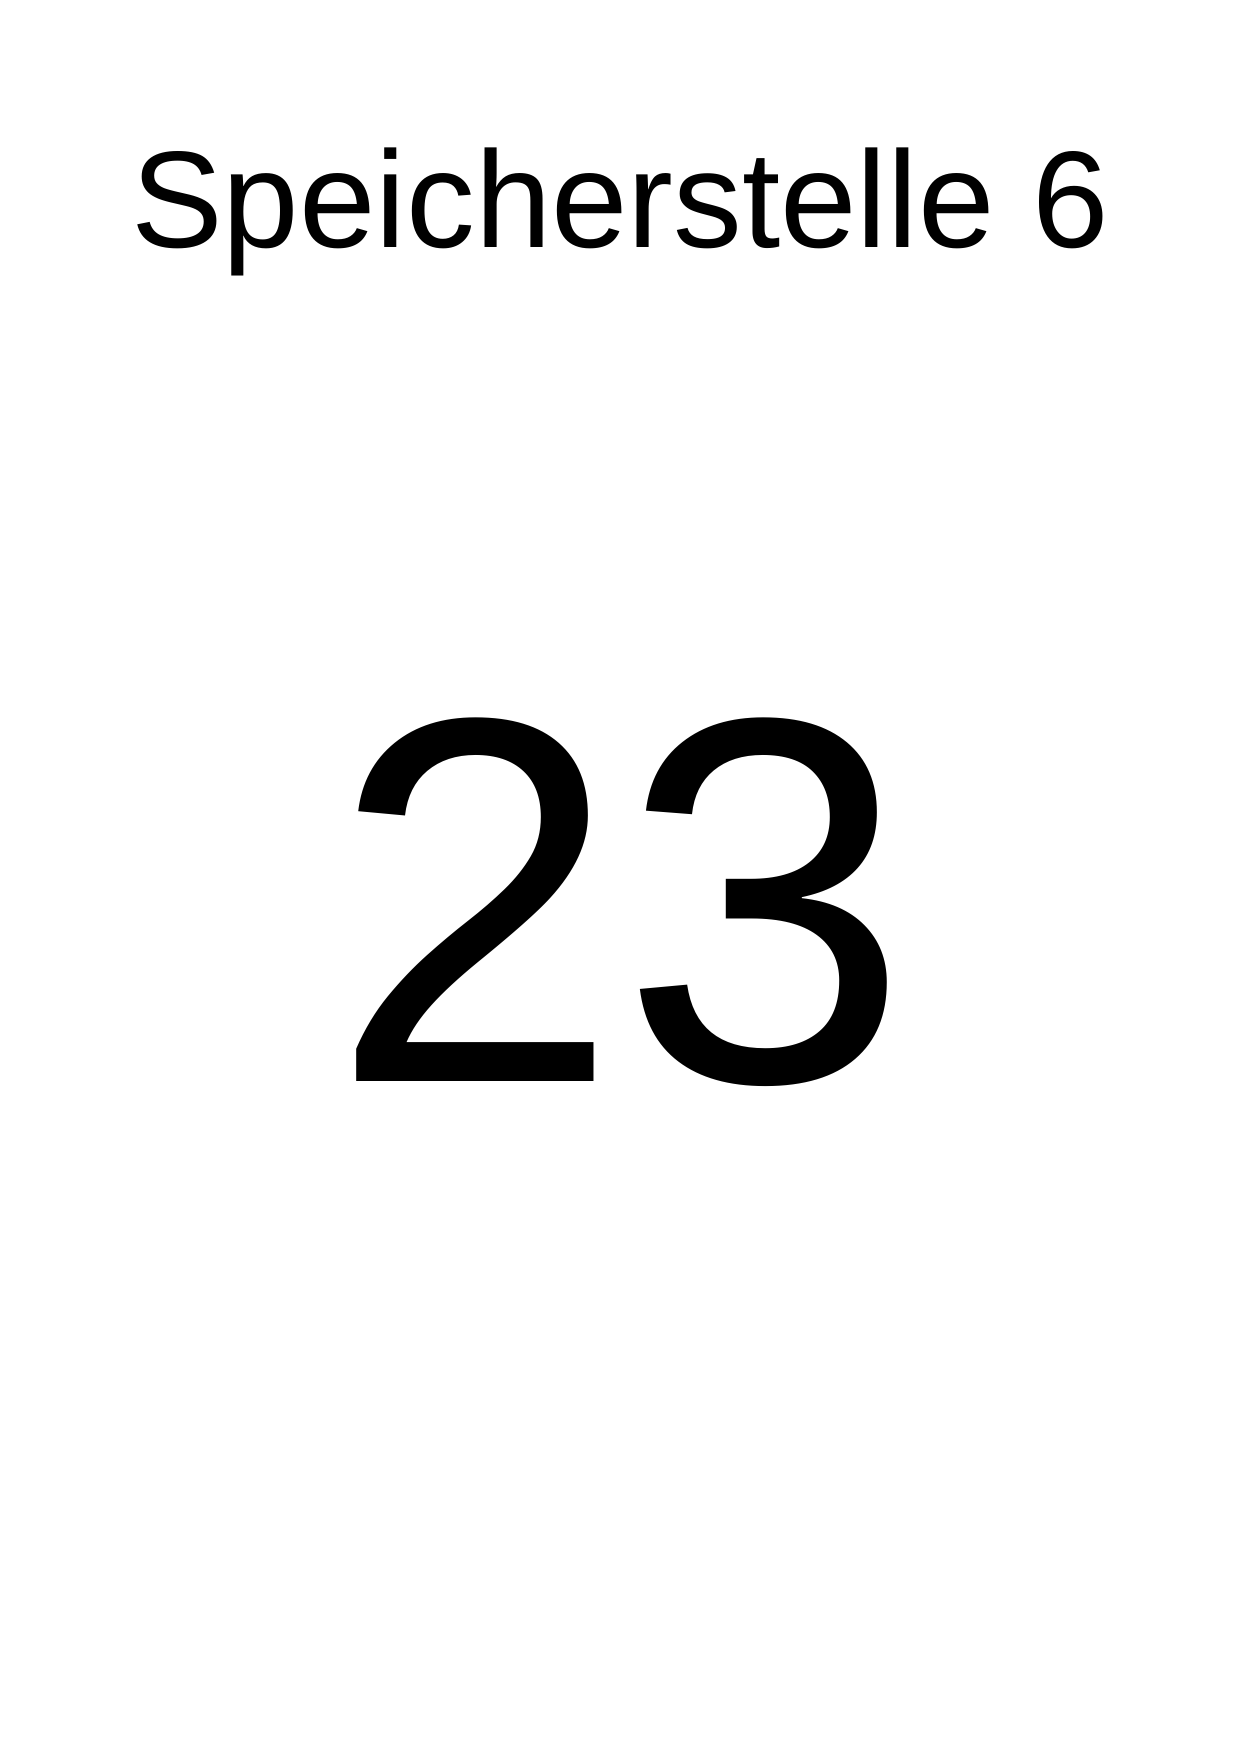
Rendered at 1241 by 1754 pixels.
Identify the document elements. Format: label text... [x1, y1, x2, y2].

text 23 [118, 592, 1122, 1191]
text Speicherstelle 6 [118, 118, 1122, 276]
